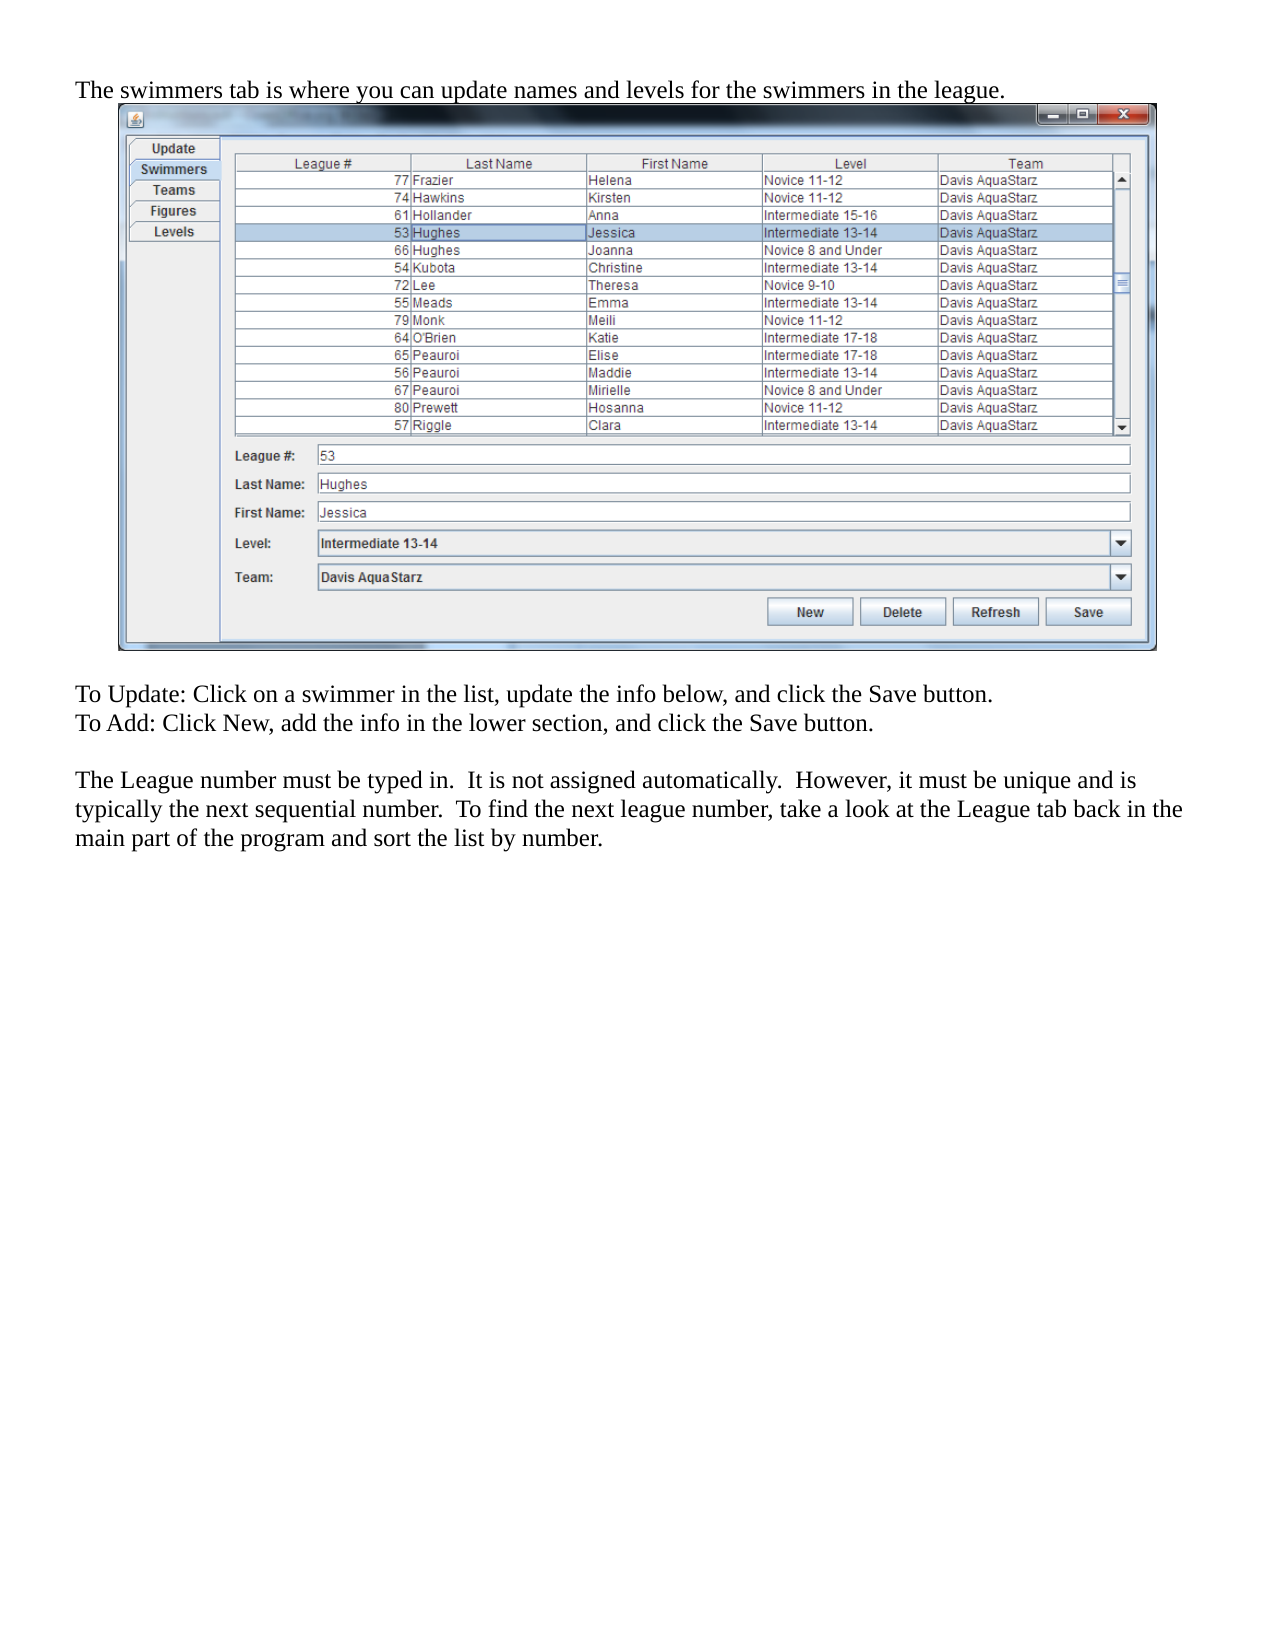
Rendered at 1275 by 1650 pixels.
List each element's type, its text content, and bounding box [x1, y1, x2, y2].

text The League number must be typed in. It is not assigned automatically. However, it must be unique and is typically the next sequential number. To find the next league number, take a look at the League tab back in the main part of the program and sort the list by number. [75, 765, 1200, 852]
text To Update: Click on a swimmer in the list, update the info below, and click the Save button. [75, 679, 1200, 708]
text The swimmers tab is where you can update names and levels for the swimmers in the league. [75, 75, 1200, 104]
picture [118, 103, 1157, 651]
text To Add: Click New, add the info in the lower section, and click the Save button. [75, 708, 1200, 737]
